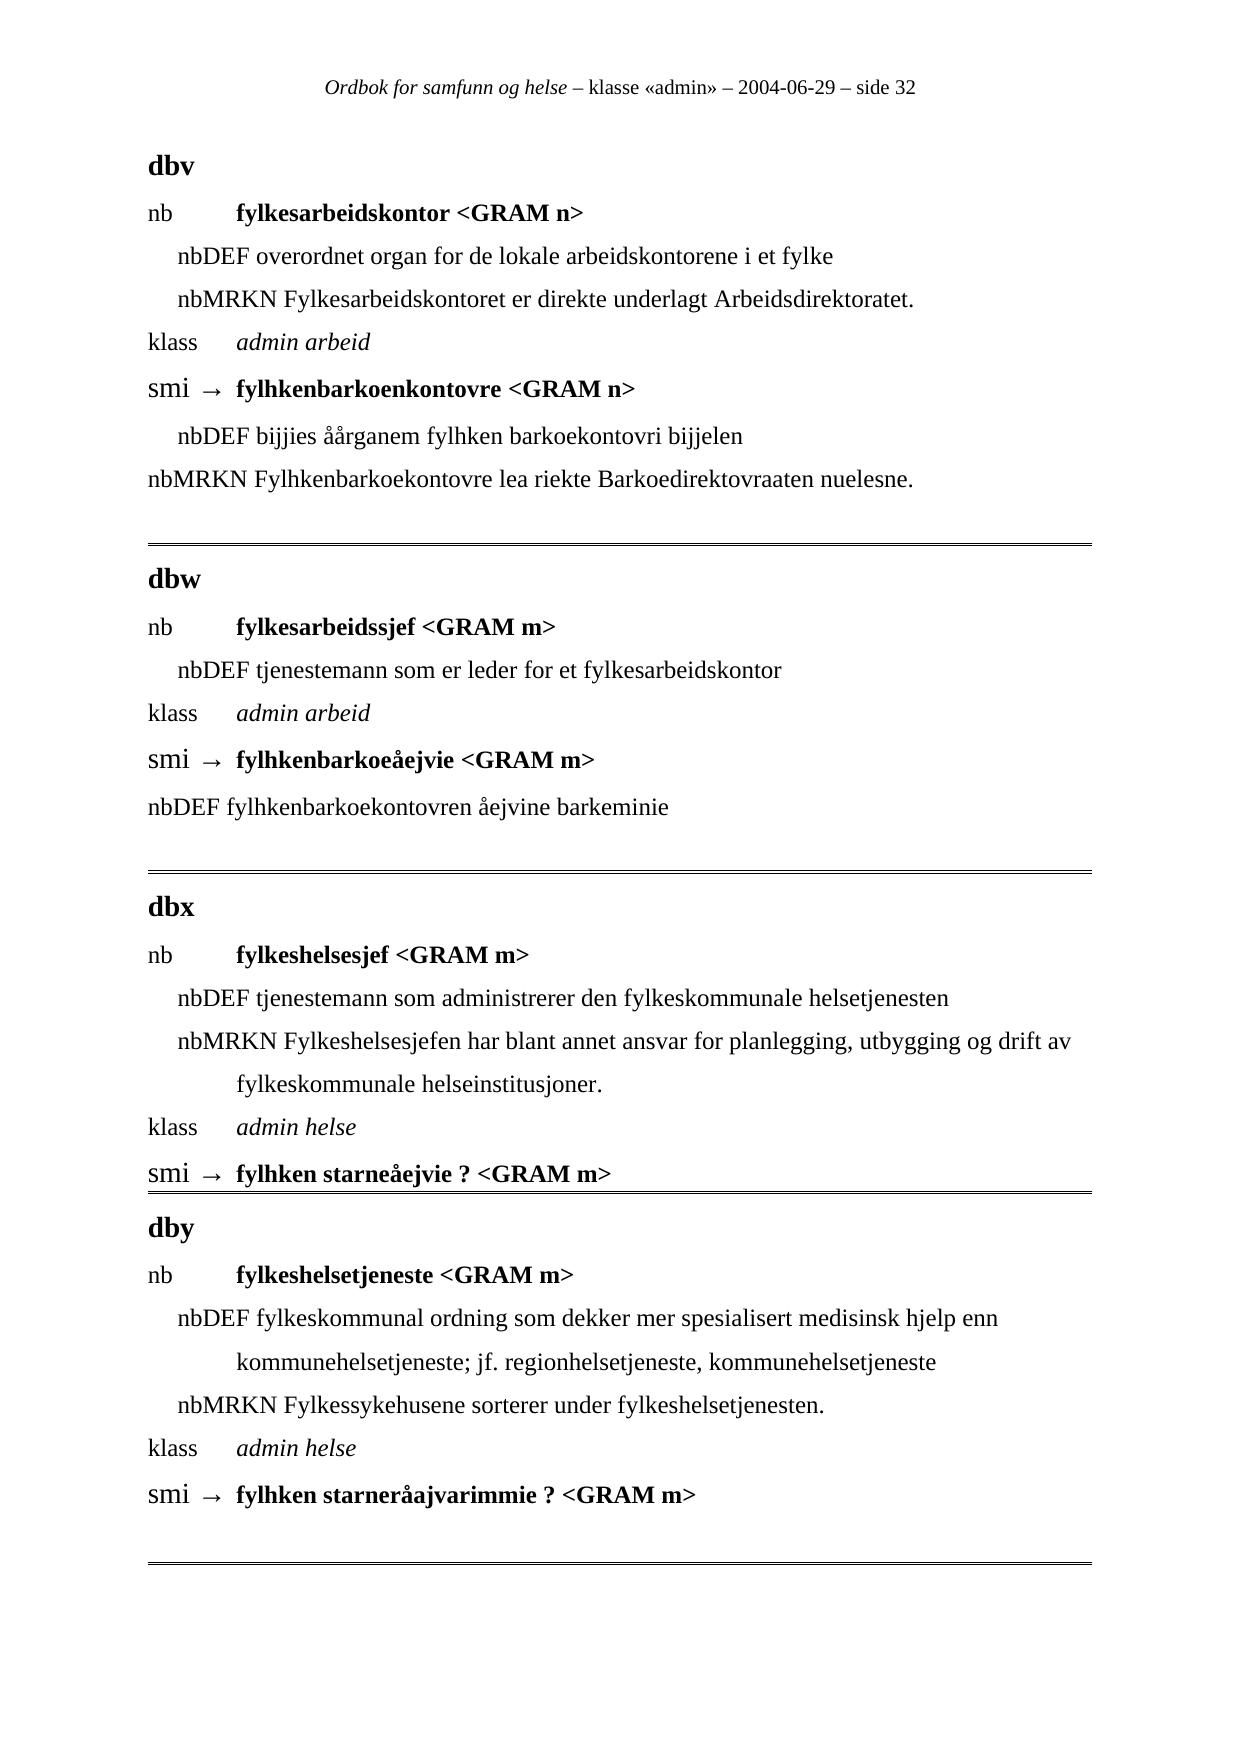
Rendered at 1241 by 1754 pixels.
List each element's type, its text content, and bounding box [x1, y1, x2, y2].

text nbDEF tjenestemann som er leder for et fylkesarbeidskontor [177, 655, 1092, 684]
text nb fylkesarbeidssjef <GRAM m> [148, 612, 1092, 641]
text smi → fylhkenbarkoeåejvie <GRAM m> [148, 741, 1092, 775]
text dbv [148, 148, 1092, 181]
text smi → fylhken starneåejvie ? <GRAM m> [148, 1155, 1092, 1191]
text dbw [148, 562, 1092, 595]
text smi → fylhken starneråajvarimmie ? <GRAM m> [148, 1476, 1092, 1509]
text nbDEF tjenestemann som administrerer den fylkeskommunale helsetjenesten [177, 983, 1092, 1012]
text nbMRKN Fylhkenbarkoekontovre lea riekte Barkoedirektovraaten nuelesne. [148, 464, 1092, 493]
text nbMRKN Fylkesarbeidskontoret er direkte underlagt Arbeidsdirektoratet. [177, 284, 1092, 313]
text klass admin helse [148, 1112, 1092, 1141]
text smi → fylhkenbarkoenkontovre <GRAM n> [148, 370, 1092, 404]
text dby [148, 1210, 1092, 1244]
text nb fylkeshelsesjef <GRAM m> [148, 940, 1092, 968]
text nb fylkesarbeidskontor <GRAM n> [148, 198, 1092, 227]
text nbMRKN Fylkessykehusene sorterer under fylkeshelsetjenesten. [177, 1390, 1092, 1418]
text nbDEF bijjies åårganem fylhken barkoekontovri bijjelen [177, 421, 1092, 449]
text nbDEF overordnet organ for de lokale arbeidskontorene i et fylke [177, 241, 1092, 270]
text klass admin arbeid [148, 327, 1092, 356]
text klass admin arbeid [148, 698, 1092, 727]
text nbDEF fylkeskommunal ordning som dekker mer spesialisert medisinsk hjelp enn kommunehelsetjeneste; jf. regionhelsetjeneste, kommunehelsetjeneste [177, 1303, 1092, 1375]
text klass admin helse [148, 1433, 1092, 1462]
text nbDEF fylhkenbarkoekontovren åejvine barkeminie [148, 792, 1092, 820]
text nb fylkeshelsetjeneste <GRAM m> [148, 1260, 1092, 1289]
text nbMRKN Fylkeshelsesjefen har blant annet ansvar for planlegging, utbygging og drift av fylkeskommunale helseinstitusjoner. [177, 1026, 1092, 1098]
text dbx [148, 889, 1092, 923]
